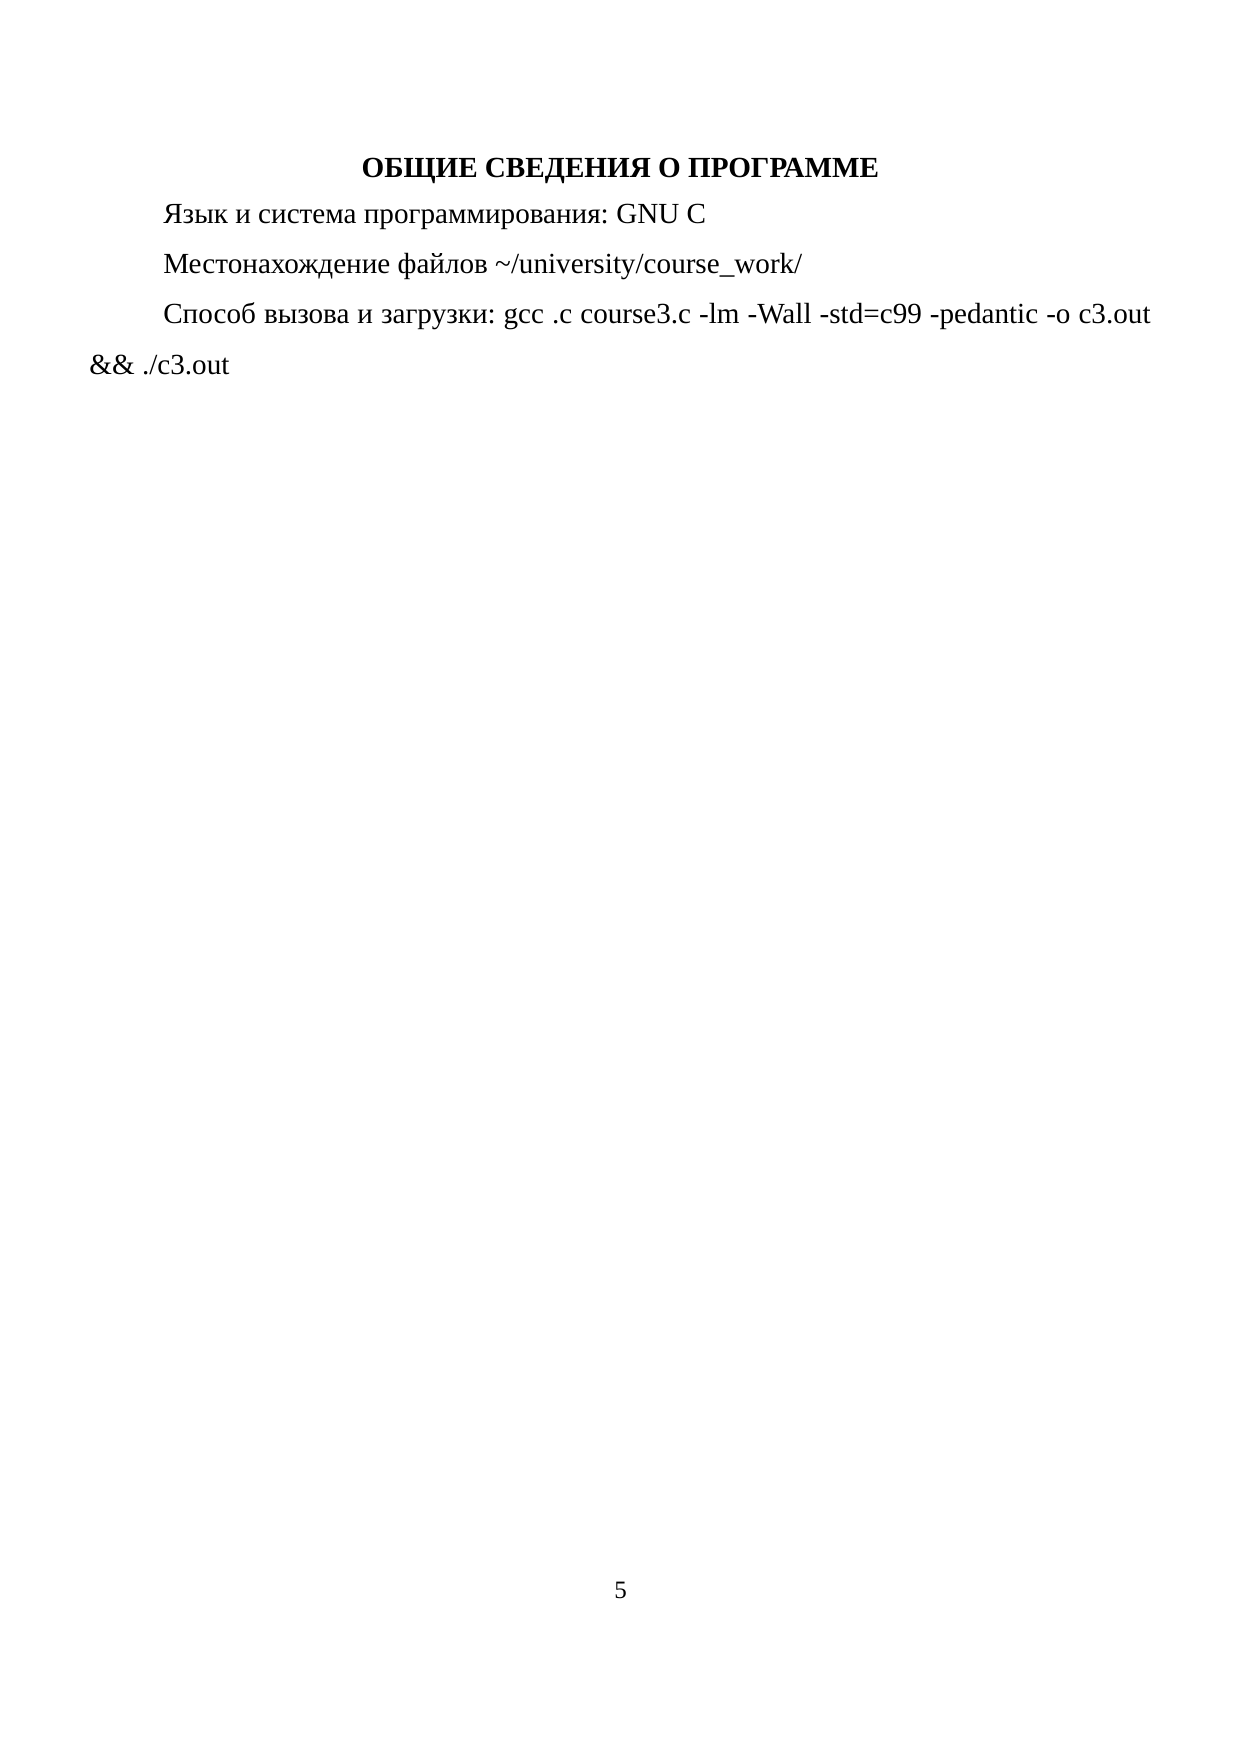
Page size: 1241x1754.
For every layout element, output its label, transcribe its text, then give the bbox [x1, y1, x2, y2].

text Язык и система программирования: GNU C [89, 196, 1152, 229]
subtitle Общие сведения о программе [89, 150, 1152, 183]
text Местонахождение файлов ~/university/course_work/ [89, 246, 1152, 280]
text Способ вызова и загрузки: gcc .c course3.c -lm -Wall -std=c99 -pedantic -o c3.out && ./c3.out [89, 297, 1152, 380]
